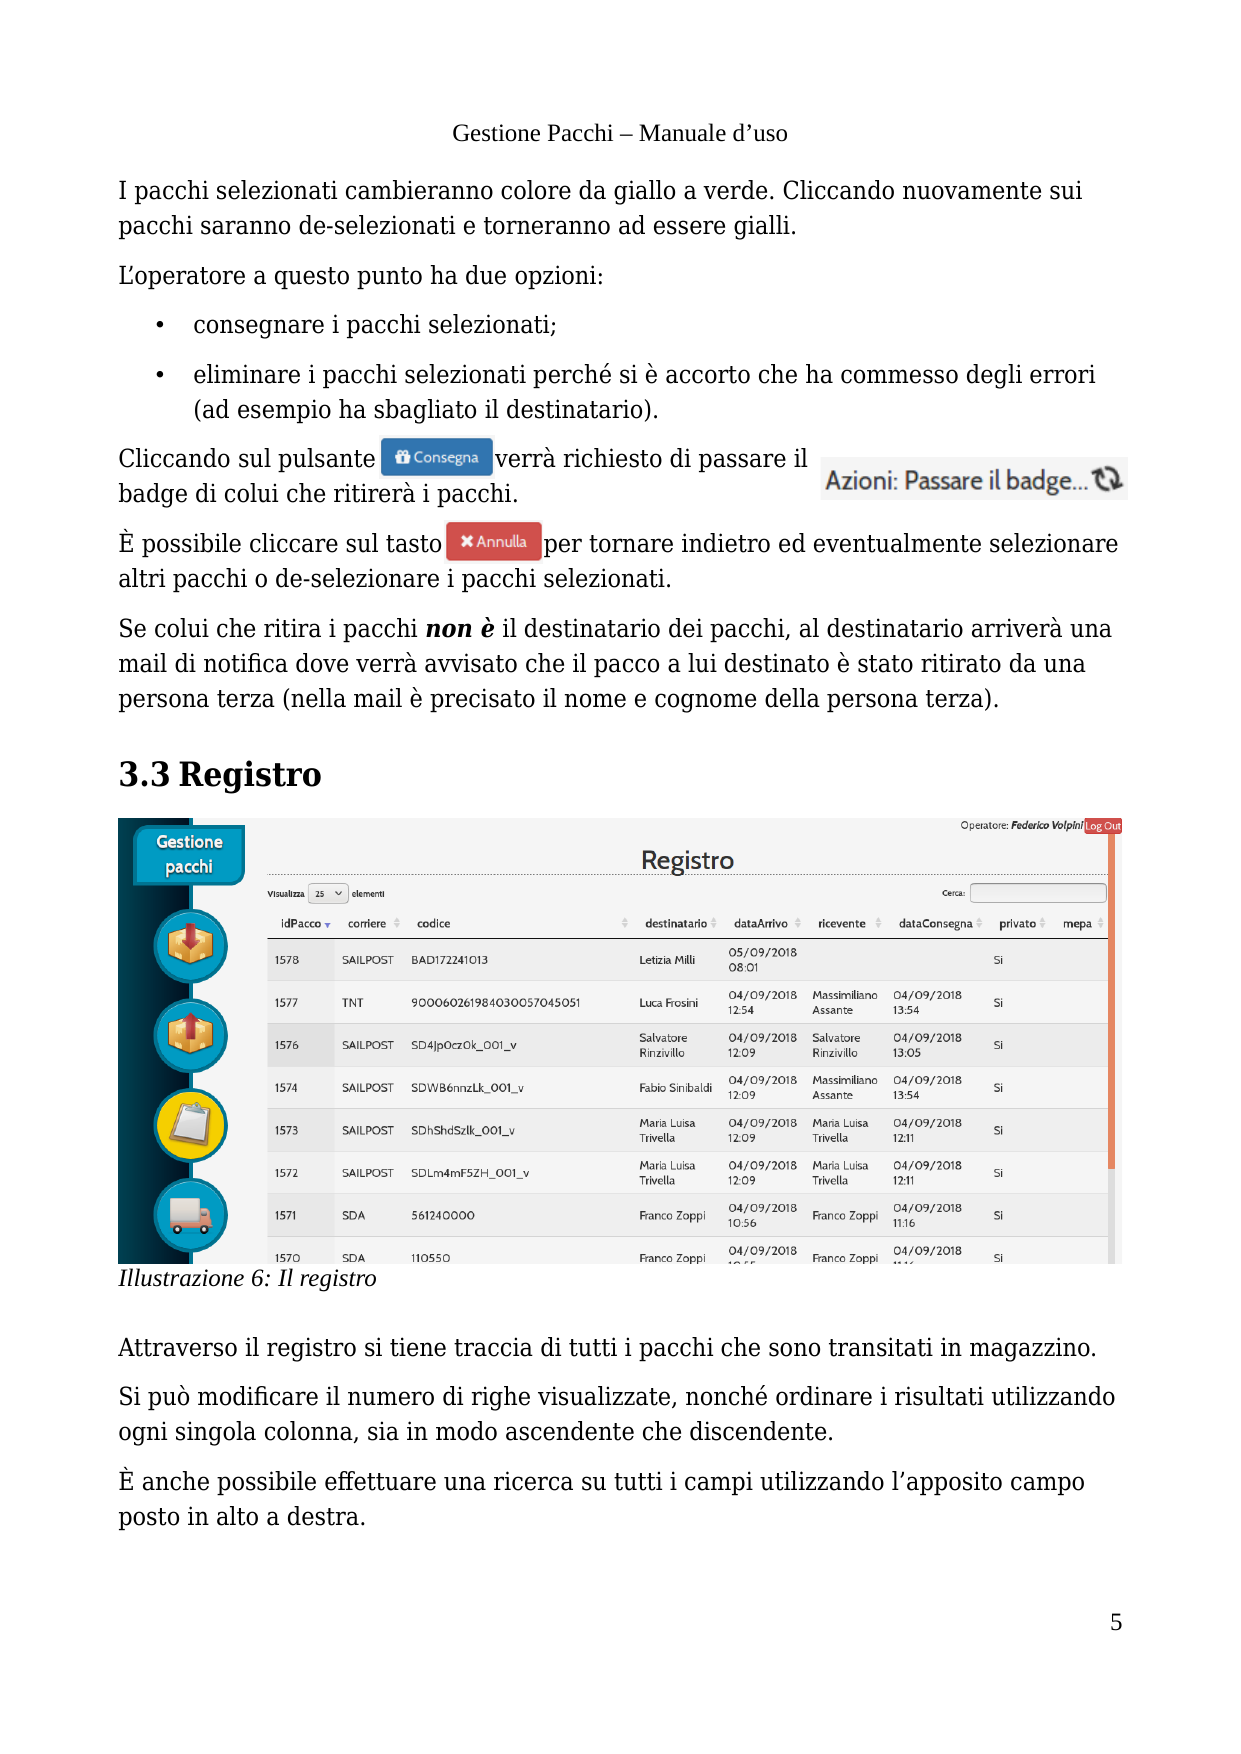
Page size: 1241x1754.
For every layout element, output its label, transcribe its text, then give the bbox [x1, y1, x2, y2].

list eliminare i pacchi selezionati perché si è accorto che ha commesso degli errori (ad esempio ha sbagliato il destinatario). [156, 360, 1122, 424]
picture [379, 435, 495, 479]
list consegnare i pacchi selezionati; [156, 311, 1122, 340]
text È possibile cliccare sul tasto per tornare indietro ed eventualmente selezionare altri pacchi o de-selezionare i pacchi selezionati. [118, 529, 1122, 593]
text I pacchi selezionati cambieranno colore da giallo a verde. Cliccando nuovamente sui pacchi saranno de-selezionati e torneranno ad essere gialli. [118, 176, 1122, 241]
text L’operatore a questo punto ha due opzioni: [118, 261, 1122, 290]
picture [165, 818, 188, 824]
picture [443, 520, 544, 564]
text Cliccando sul pulsante verrà richiesto di passare il badge di colui che ritirerà i pacchi. [118, 445, 1122, 509]
picture [165, 1066, 188, 1095]
picture [165, 887, 188, 916]
picture [194, 818, 1123, 1264]
text Si può modificare il numero di righe visualizzate, nonché ordinare i risultati utilizzando ogni singola colonna, sia in modo ascendente che discendente. [118, 1383, 1122, 1447]
picture [167, 864, 183, 877]
picture [158, 1093, 223, 1158]
picture [196, 839, 202, 847]
picture [165, 1156, 188, 1185]
picture [165, 976, 188, 1006]
text È anche possibile effettuare una ricerca su tutti i campi utilizzando l’apposito campo posto in alto a destra. [118, 1467, 1122, 1531]
picture [201, 860, 207, 872]
text Attraverso il registro si tiene traccia di tutti i pacchi che sono transitati in magazzino. [118, 1292, 1122, 1362]
picture [171, 1199, 212, 1233]
text Illustrazione 6: Il registro [118, 1264, 1122, 1292]
picture [165, 1245, 188, 1264]
text Se colui che ritira i pacchi non è il destinatario dei pacchi, al destinatario arriverà una mail di notifica dove verrà avvisato che il pacco a lui destinato è stato ritirato da una persona terza (nella mail è precisato il nome e cognome della persona terza). [118, 614, 1122, 713]
picture [169, 1014, 212, 1052]
text [118, 806, 1122, 818]
picture [158, 836, 183, 847]
picture [169, 924, 212, 962]
subtitle Registro [118, 754, 1122, 794]
picture [206, 839, 222, 847]
picture [820, 457, 1128, 500]
picture [185, 864, 191, 872]
